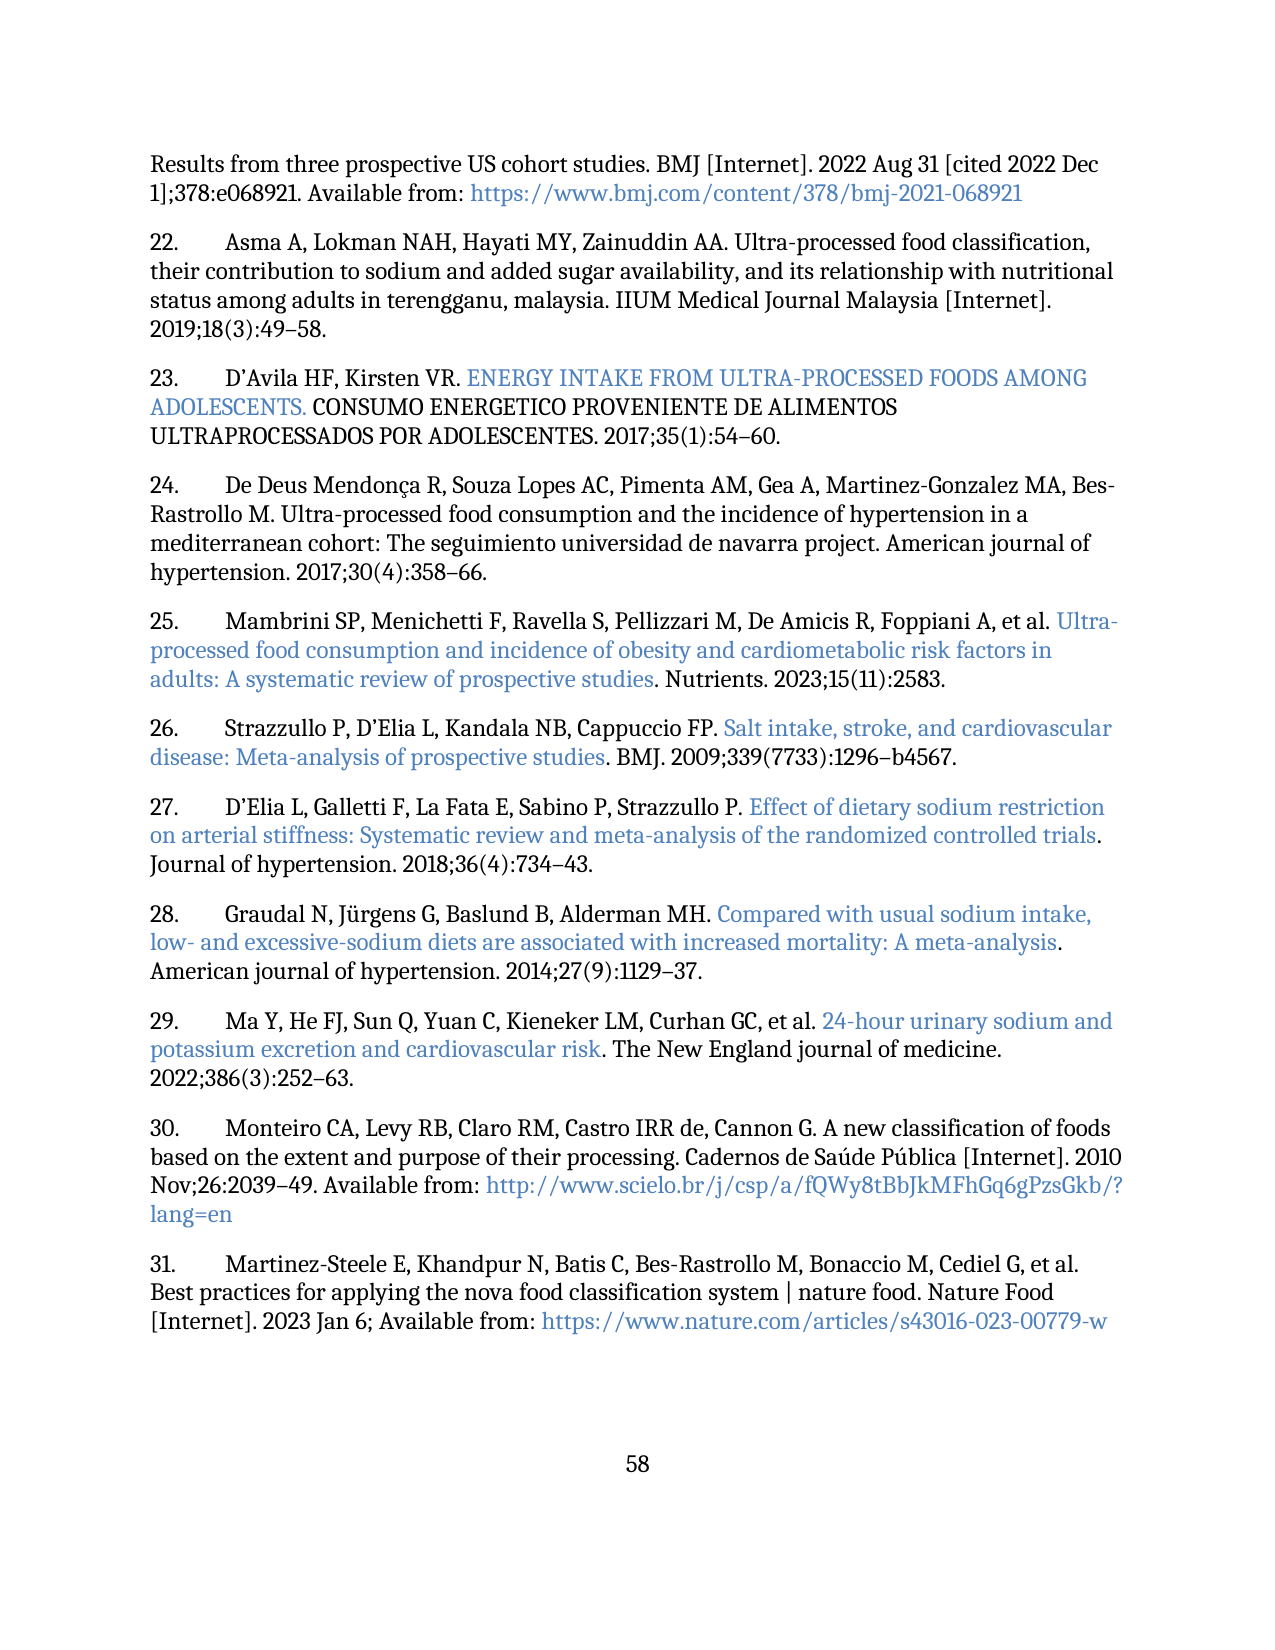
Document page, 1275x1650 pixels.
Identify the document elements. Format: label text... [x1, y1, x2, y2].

text 26. Strazzullo P, D’Elia L, Kandala NB, Cappuccio FP. Salt intake, stroke, and cardiovascular disease: Meta-analysis of prospective studies. BMJ. 2009;339(7733):1296–b4567. [150, 714, 1125, 772]
text 23. D’Avila HF, Kirsten VR. ENERGY INTAKE FROM ULTRA-PROCESSED FOODS AMONG ADOLESCENTS. CONSUMO ENERGETICO PROVENIENTE DE ALIMENTOS ULTRAPROCESSADOS POR ADOLESCENTES. 2017;35(1):54–60. [150, 364, 1125, 450]
text 31. Martinez-Steele E, Khandpur N, Batis C, Bes-Rastrollo M, Bonaccio M, Cediel G, et al. Best practices for applying the nova food classification system | nature food. Nature Food [Internet]. 2023 Jan 6; Available from: https://www.nature.com/articles/s43016-023-00779-w [150, 1249, 1125, 1336]
text 28. Graudal N, Jürgens G, Baslund B, Alderman MH. Compared with usual sodium intake, low- and excessive-sodium diets are associated with increased mortality: A meta-analysis. American journal of hypertension. 2014;27(9):1129–37. [150, 899, 1125, 986]
text 22. Asma A, Lokman NAH, Hayati MY, Zainuddin AA. Ultra-processed food classification, their contribution to sodium and added sugar availability, and its relationship with nutritional status among adults in terengganu, malaysia. IIUM Medical Journal Malaysia [Internet]. 2019;18(3):49–58. [150, 228, 1125, 343]
text 24. De Deus Mendonça R, Souza Lopes AC, Pimenta AM, Gea A, Martinez-Gonzalez MA, Bes-Rastrollo M. Ultra-processed food consumption and the incidence of hypertension in a mediterranean cohort: The seguimiento universidad de navarra project. American journal of hypertension. 2017;30(4):358–66. [150, 471, 1125, 586]
text 27. D’Elia L, Galletti F, La Fata E, Sabino P, Strazzullo P. Effect of dietary sodium restriction on arterial stiffness: Systematic review and meta-analysis of the randomized controlled trials. Journal of hypertension. 2018;36(4):734–43. [150, 792, 1125, 879]
text 30. Monteiro CA, Levy RB, Claro RM, Castro IRR de, Cannon G. A new classification of foods based on the extent and purpose of their processing. Cadernos de Saúde Pública [Internet]. 2010 Nov;26:2039–49. Available from: http://www.scielo.br/j/csp/a/fQWy8tBbJkMFhGq6gPzsGkb/?lang=en [150, 1114, 1125, 1229]
text Results from three prospective US cohort studies. BMJ [Internet]. 2022 Aug 31 [cited 2022 Dec 1];378:e068921. Available from: https://www.bmj.com/content/378/bmj-2021-068921 [150, 150, 1125, 207]
text 29. Ma Y, He FJ, Sun Q, Yuan C, Kieneker LM, Curhan GC, et al. 24-hour urinary sodium and potassium excretion and cardiovascular risk. The New England journal of medicine. 2022;386(3):252–63. [150, 1007, 1125, 1093]
text 25. Mambrini SP, Menichetti F, Ravella S, Pellizzari M, De Amicis R, Foppiani A, et al. Ultra-processed food consumption and incidence of obesity and cardiometabolic risk factors in adults: A systematic review of prospective studies. Nutrients. 2023;15(11):2583. [150, 607, 1125, 693]
